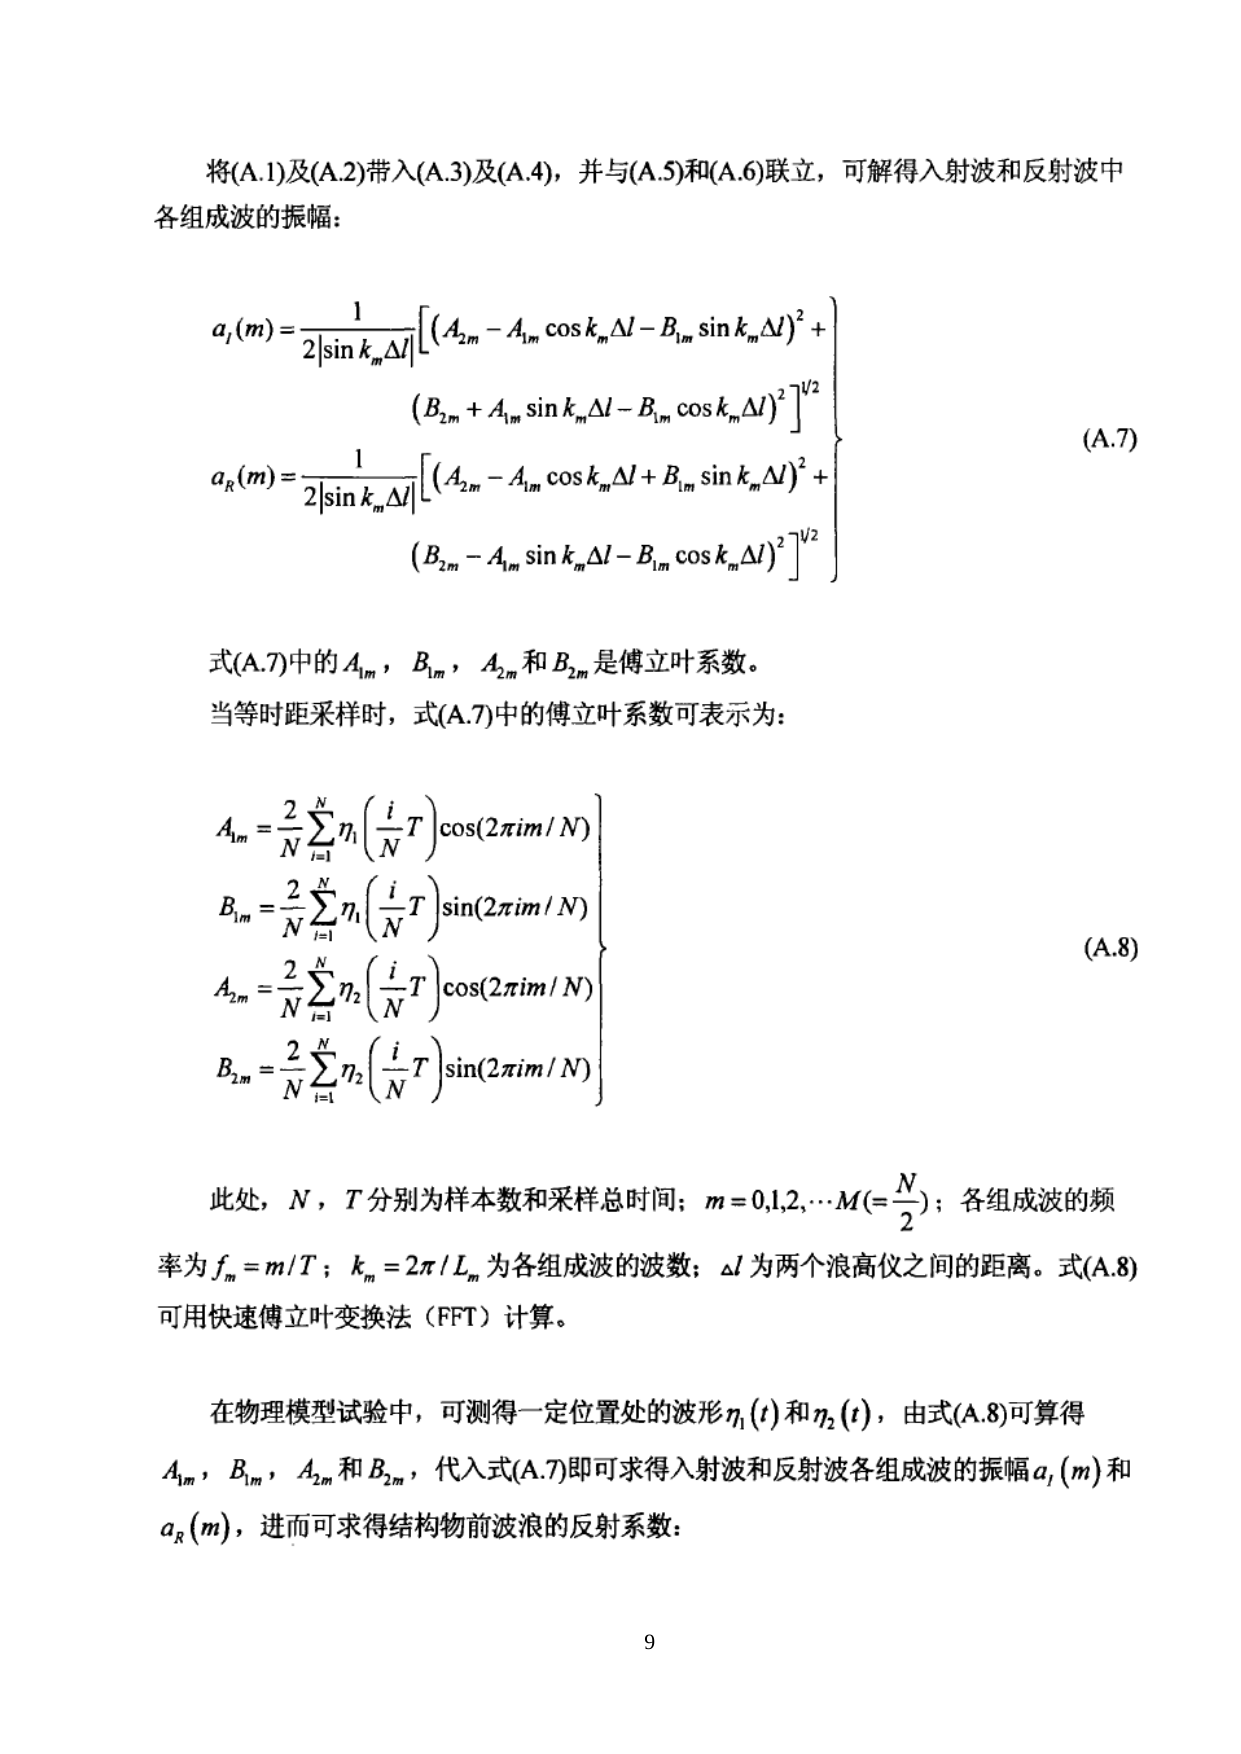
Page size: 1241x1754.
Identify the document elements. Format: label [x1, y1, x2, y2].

picture [148, 150, 1152, 1550]
